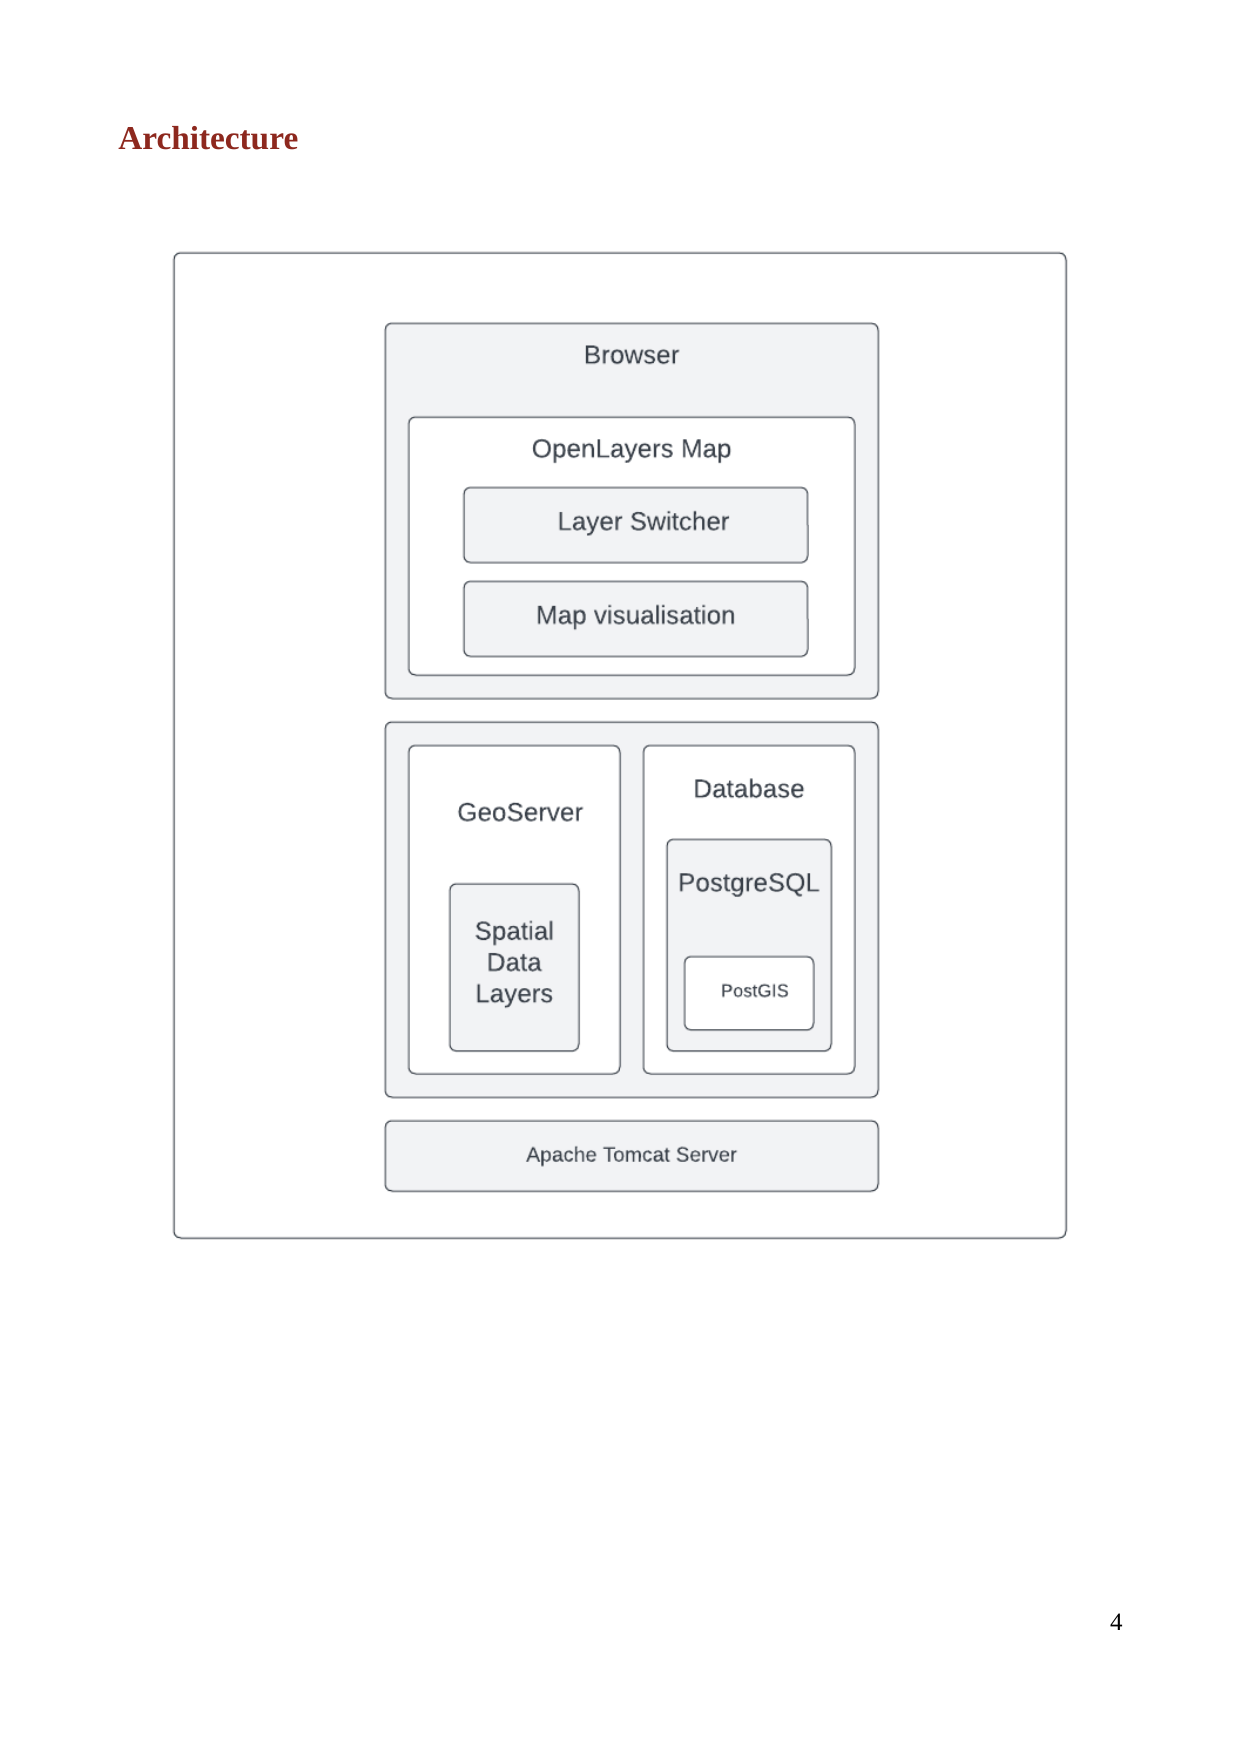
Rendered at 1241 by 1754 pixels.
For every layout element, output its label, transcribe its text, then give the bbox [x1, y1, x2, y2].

text Architecture [118, 118, 1122, 156]
picture [127, 206, 1113, 1285]
